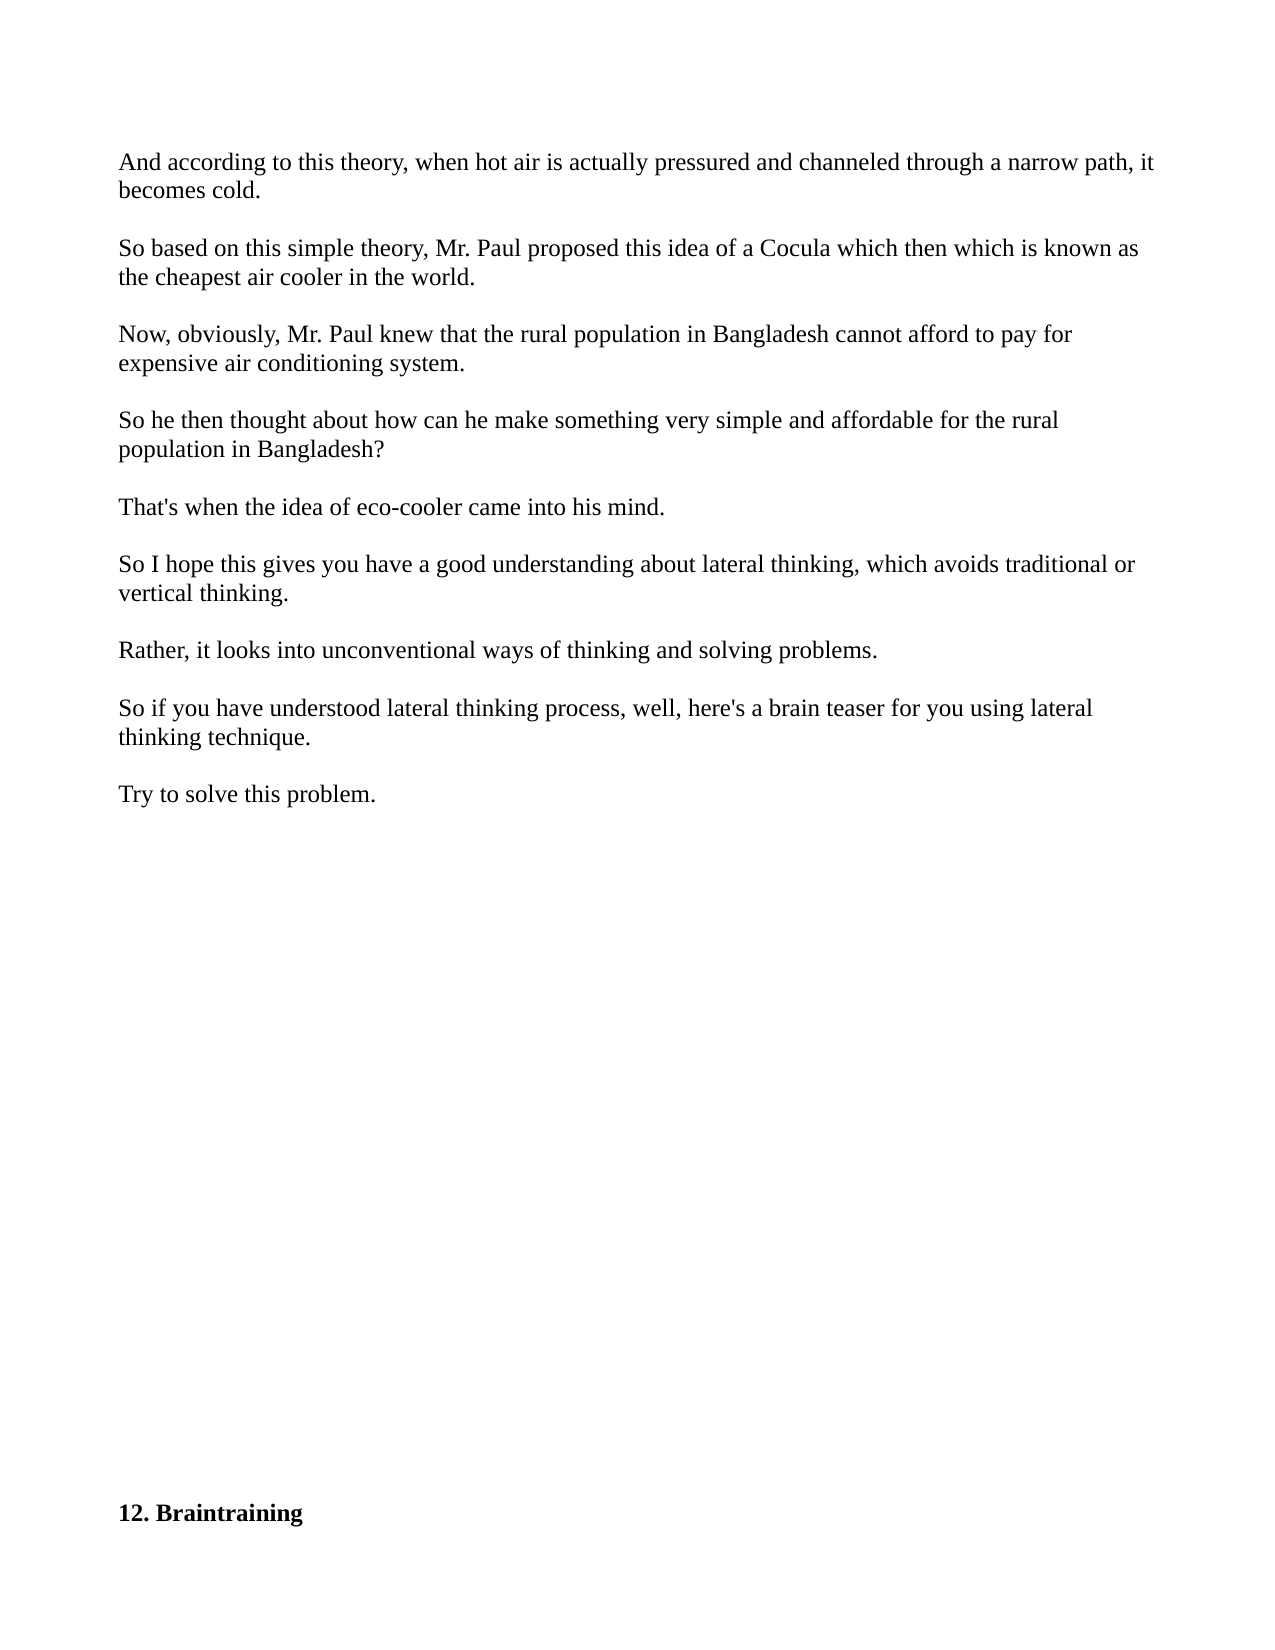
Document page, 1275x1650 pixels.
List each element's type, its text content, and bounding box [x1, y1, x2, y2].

text So he then thought about how can he make something very simple and affordable for the rural population in Bangladesh? [118, 406, 1157, 463]
text That's when the idea of eco-cooler came into his mind. [118, 492, 1157, 521]
text So if you have understood lateral thinking process, well, here's a brain teaser for you using lateral thinking technique. [118, 693, 1157, 751]
text And according to this theory, when hot air is actually pressured and channeled through a narrow path, it becomes cold. [118, 147, 1157, 204]
text So based on this simple theory, Mr. Paul proposed this idea of a Cocula which then which is known as the cheapest air cooler in the world. [118, 233, 1157, 291]
text So I hope this gives you have a good understanding about lateral thinking, which avoids traditional or vertical thinking. [118, 549, 1157, 607]
text 12. Braintraining [118, 1498, 1157, 1527]
text Rather, it looks into unconventional ways of thinking and solving problems. [118, 636, 1157, 664]
text Try to solve this problem. [118, 779, 1157, 808]
text Now, obviously, Mr. Paul knew that the rural population in Bangladesh cannot afford to pay for expensive air conditioning system. [118, 319, 1157, 377]
